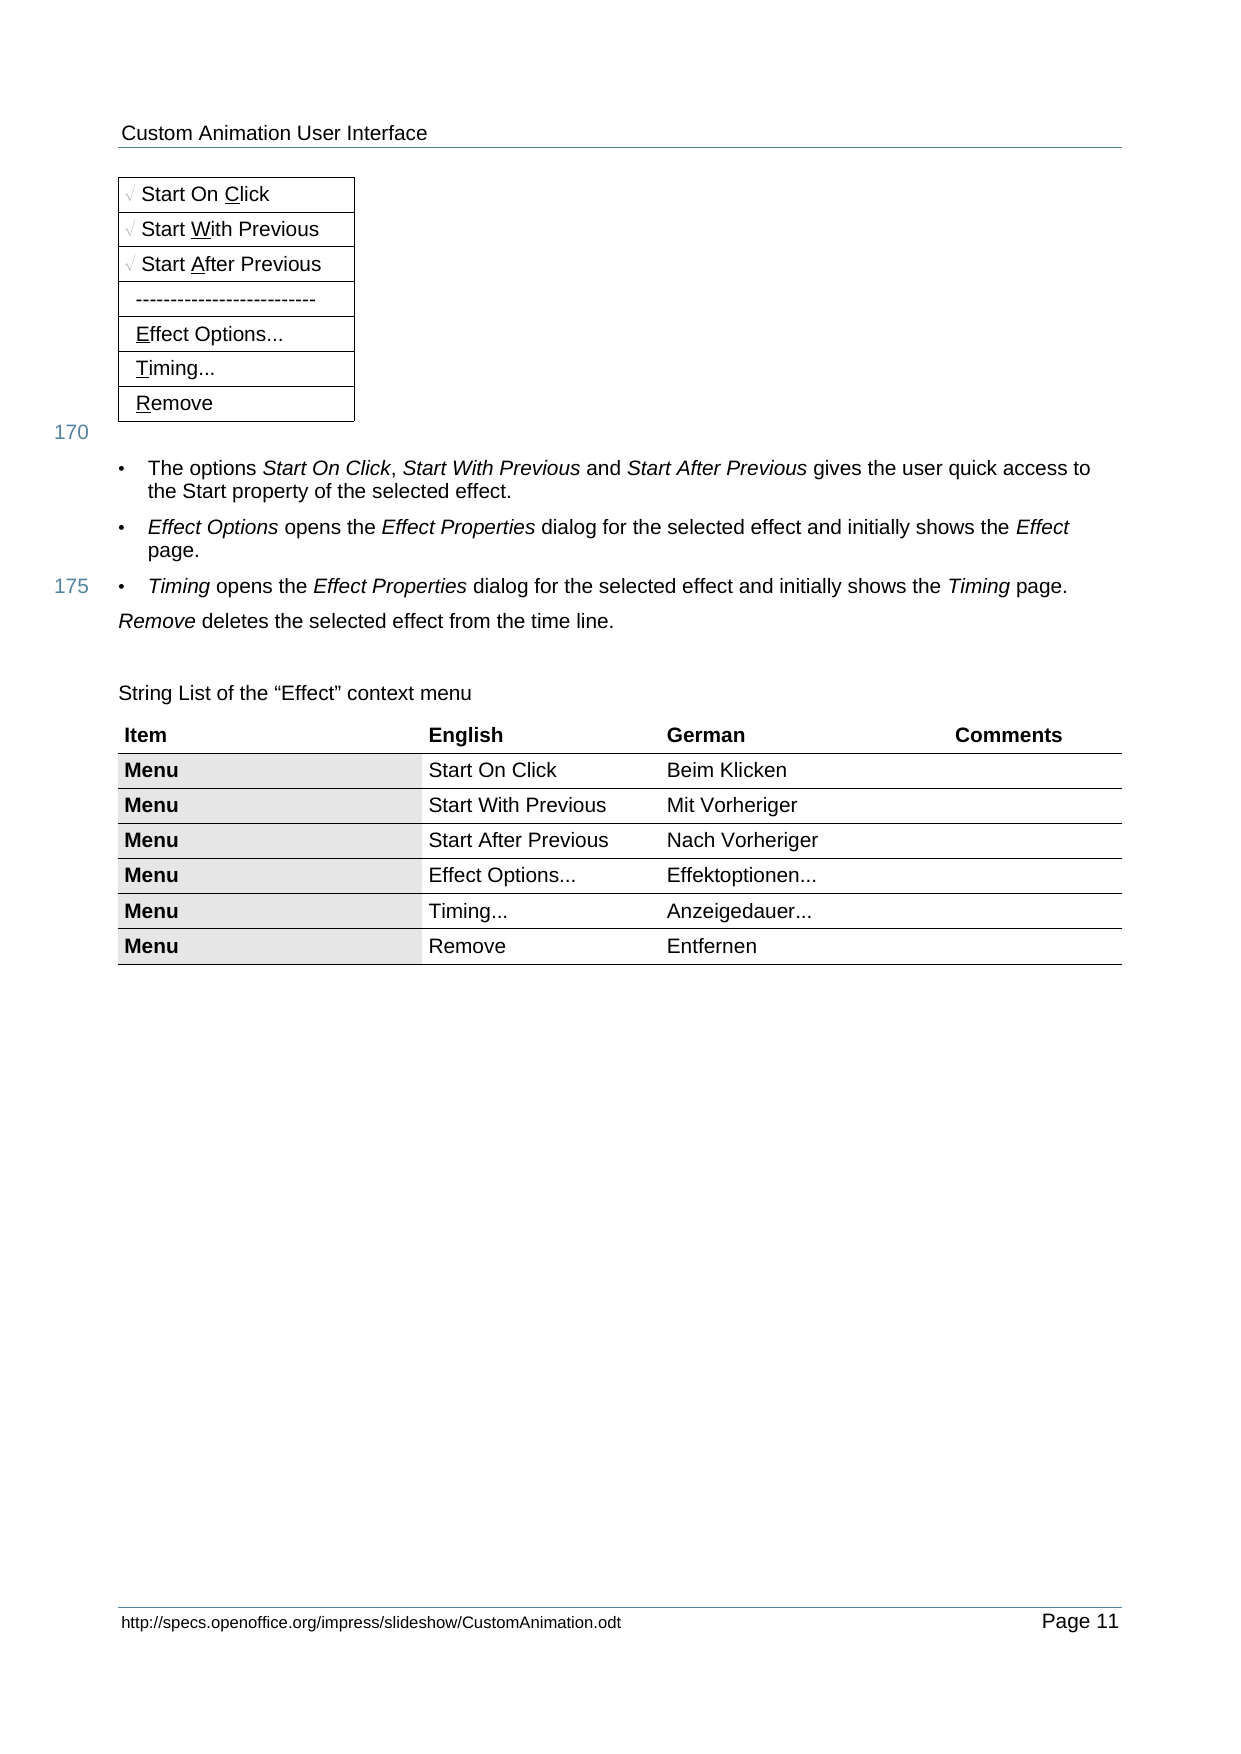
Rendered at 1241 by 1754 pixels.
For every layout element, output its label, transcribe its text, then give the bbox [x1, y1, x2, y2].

table_cell [949, 754, 1122, 788]
table_cell Remove [119, 387, 354, 421]
table_cell Menu [118, 824, 422, 858]
text String List of the “Effect” context menu [118, 682, 1122, 705]
table_cell √ Start After Previous [119, 247, 354, 281]
table_cell Effektoptionen... [661, 859, 949, 893]
table_cell [949, 789, 1122, 823]
table_cell [949, 894, 1122, 928]
table_cell √ Start With Previous [119, 213, 354, 246]
table_cell Menu [118, 929, 422, 964]
table_header √ Start On Click [119, 178, 354, 212]
list The options Start On Click, Start With Previous and Start After Previous gives the user quick access to the Start property of the selected effect. [118, 456, 1122, 503]
table_header German [661, 717, 949, 752]
table_cell -------------------------- [119, 282, 354, 316]
table_cell Anzeigedauer... [661, 894, 949, 928]
table_cell Entfernen [661, 929, 949, 964]
table_header Item [118, 717, 422, 752]
table_cell Timing... [422, 894, 661, 928]
table_cell Timing... [119, 352, 354, 386]
table_cell Start After Previous [422, 824, 661, 858]
table_cell Beim Klicken [661, 754, 949, 788]
list Effect Options opens the Effect Properties dialog for the selected effect and initially shows the Effect page. [118, 515, 1122, 562]
table_cell Mit Vorheriger [661, 789, 949, 823]
table_cell [949, 929, 1122, 964]
table_cell Remove [422, 929, 661, 964]
table_cell Effect Options... [119, 317, 354, 351]
table_cell Nach Vorheriger [661, 824, 949, 858]
table_cell Effect Options... [422, 859, 661, 893]
table_cell Start With Previous [422, 789, 661, 823]
table_cell Menu [118, 894, 422, 928]
table_header English [422, 717, 661, 752]
table_cell Menu [118, 789, 422, 823]
table_cell [949, 859, 1122, 893]
text Remove deletes the selected effect from the time line. [118, 610, 1122, 633]
table_cell Menu [118, 754, 422, 788]
table_cell Start On Click [422, 754, 661, 788]
table_header Comments [949, 717, 1122, 752]
table_cell Menu [118, 859, 422, 893]
table_cell [949, 824, 1122, 858]
list Timing opens the Effect Properties dialog for the selected effect and initially shows the Timing page. [118, 574, 1122, 598]
